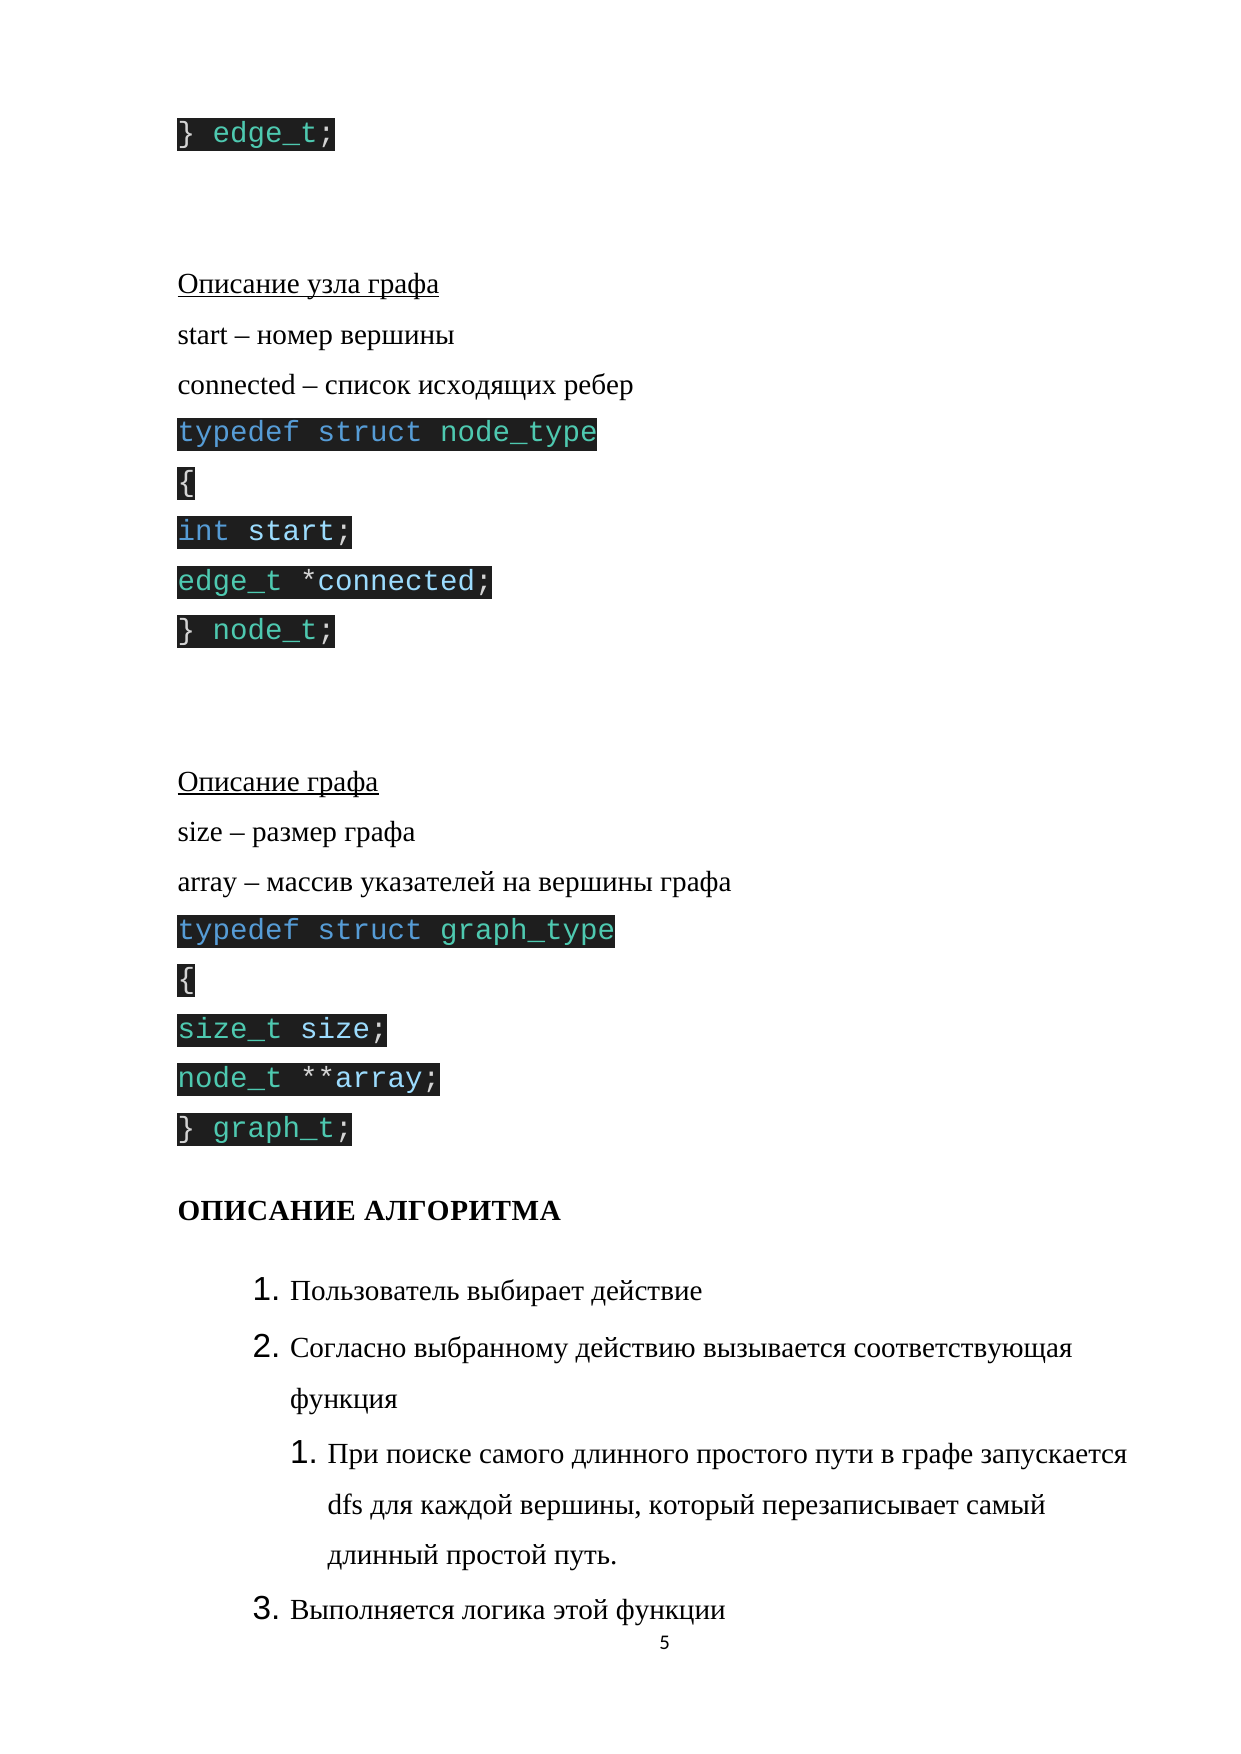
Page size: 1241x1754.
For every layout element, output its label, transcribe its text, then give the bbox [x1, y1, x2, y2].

text edge_t *connected; [177, 566, 1152, 599]
text } edge_t; [177, 118, 1152, 151]
text array – массив указателей на вершины графа [177, 864, 1152, 898]
text } graph_t; [177, 1113, 1152, 1146]
text size – размер графа [177, 814, 1152, 848]
text size_t size; [177, 1014, 1152, 1047]
text Описание графа [177, 764, 1152, 797]
text { [177, 964, 1152, 997]
text connected – список исходящих ребер [177, 367, 1152, 401]
list Пользователь выбирает действие [252, 1269, 1152, 1307]
text start – номер вершины [177, 317, 1152, 350]
text } node_t; [177, 615, 1152, 648]
list Выполняется логика этой функции [252, 1588, 1152, 1626]
text int start; [177, 516, 1152, 549]
list Согласно выбранному действию вызывается соответствующая функция [252, 1326, 1152, 1415]
text typedef struct node_type [177, 417, 1152, 451]
subtitle ОПИСАНИЕ АЛГОРИТМА [177, 1193, 1152, 1227]
list При поиске самого длинного простого пути в графе запускается dfs для каждой вершины, который перезаписывает самый длинный простой путь. [290, 1432, 1152, 1571]
text { [177, 467, 1152, 500]
text typedef struct graph_type [177, 915, 1152, 948]
text Описание узла графа [177, 267, 1152, 300]
text node_t **array; [177, 1063, 1152, 1096]
